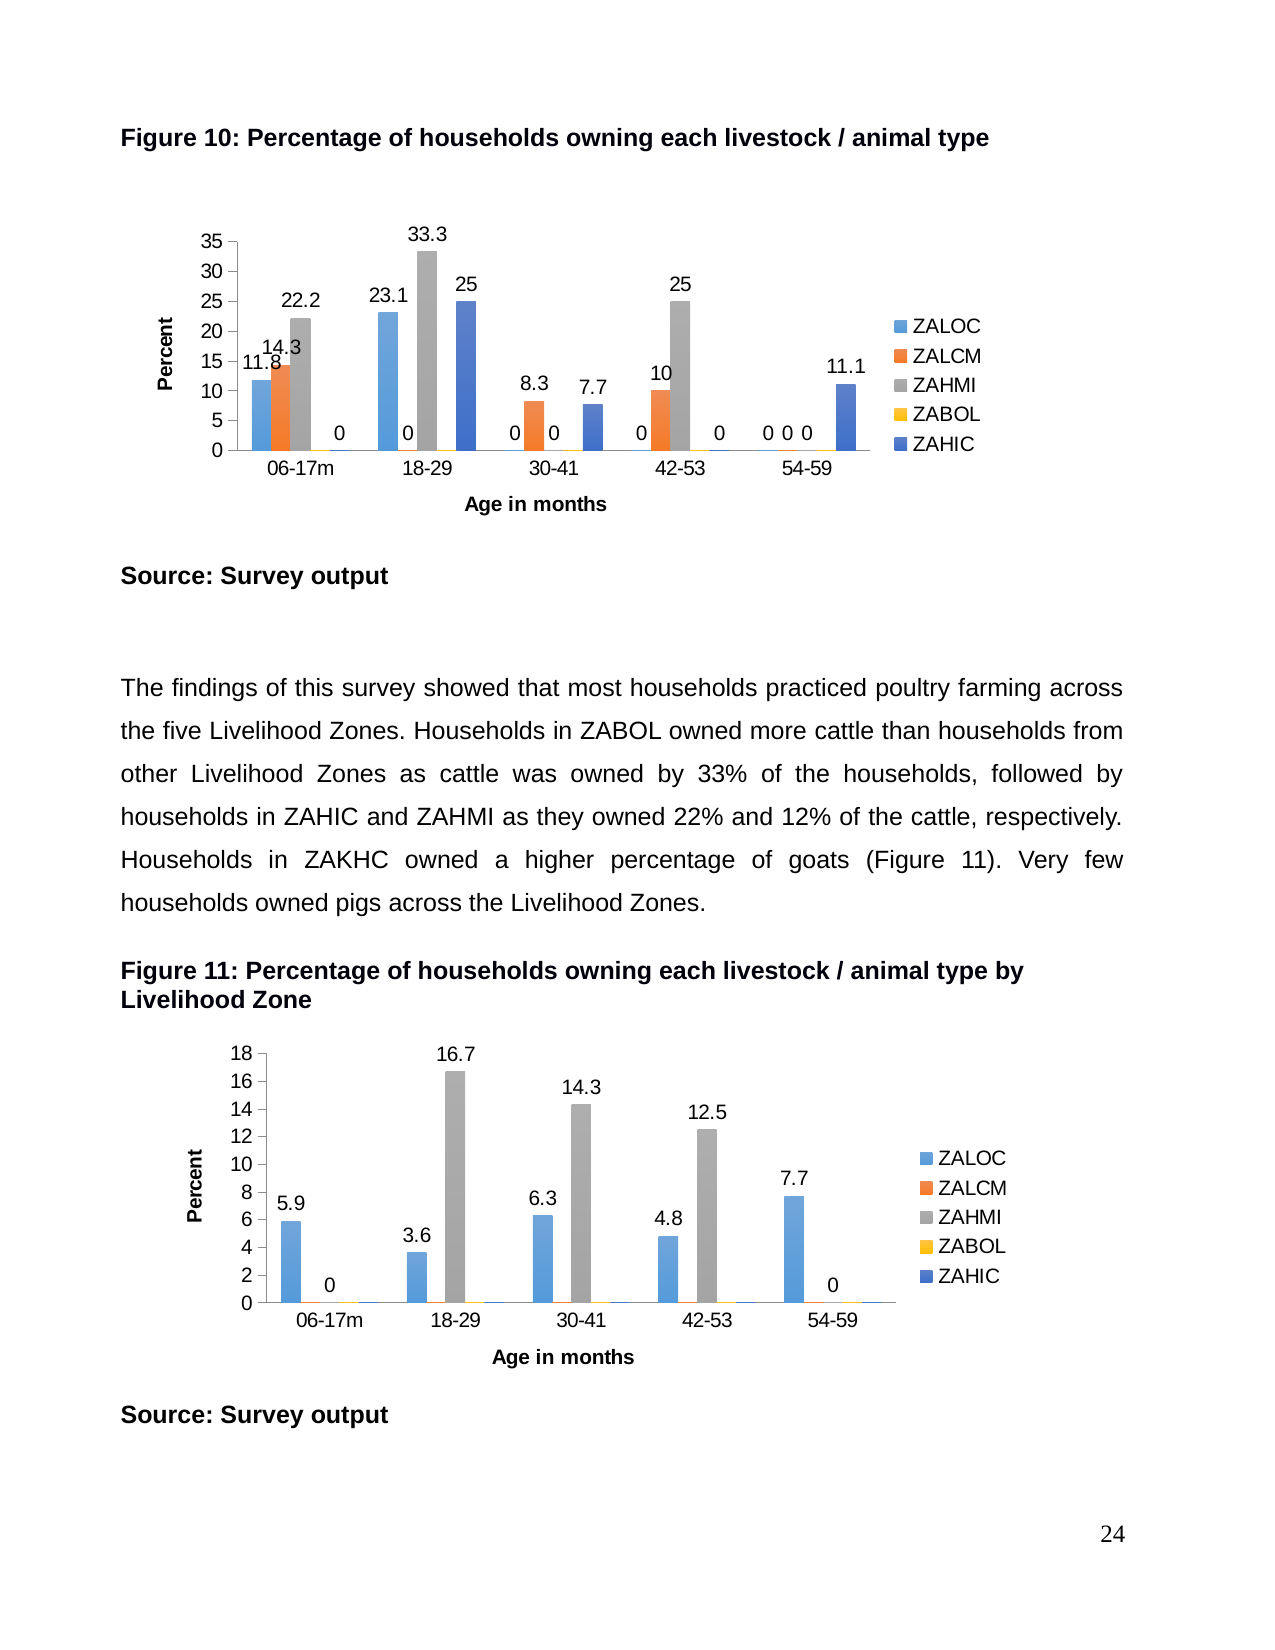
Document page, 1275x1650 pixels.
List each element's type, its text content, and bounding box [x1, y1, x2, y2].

text The findings of this survey showed that most households practiced poultry farming across the five Livelihood Zones. Households in ZABOL owned more cattle than households from other Livelihood Zones as cattle was owned by 33% of the households, followed by households in ZAHIC and ZAHMI as they owned 22% and 12% of the cattle, respectively. Households in ZAKHC owned a higher percentage of goats (Figure 11). Very few households owned pigs across the Livelihood Zones. [120, 673, 1125, 917]
text Source: Survey output [120, 1400, 1125, 1429]
text Figure 10: Percentage of households owning each livestock / animal type [120, 123, 1125, 152]
text Source: Survey output [120, 561, 1125, 590]
text Figure 11: Percentage of households owning each livestock / animal type by Livelihood Zone [120, 956, 1125, 1014]
